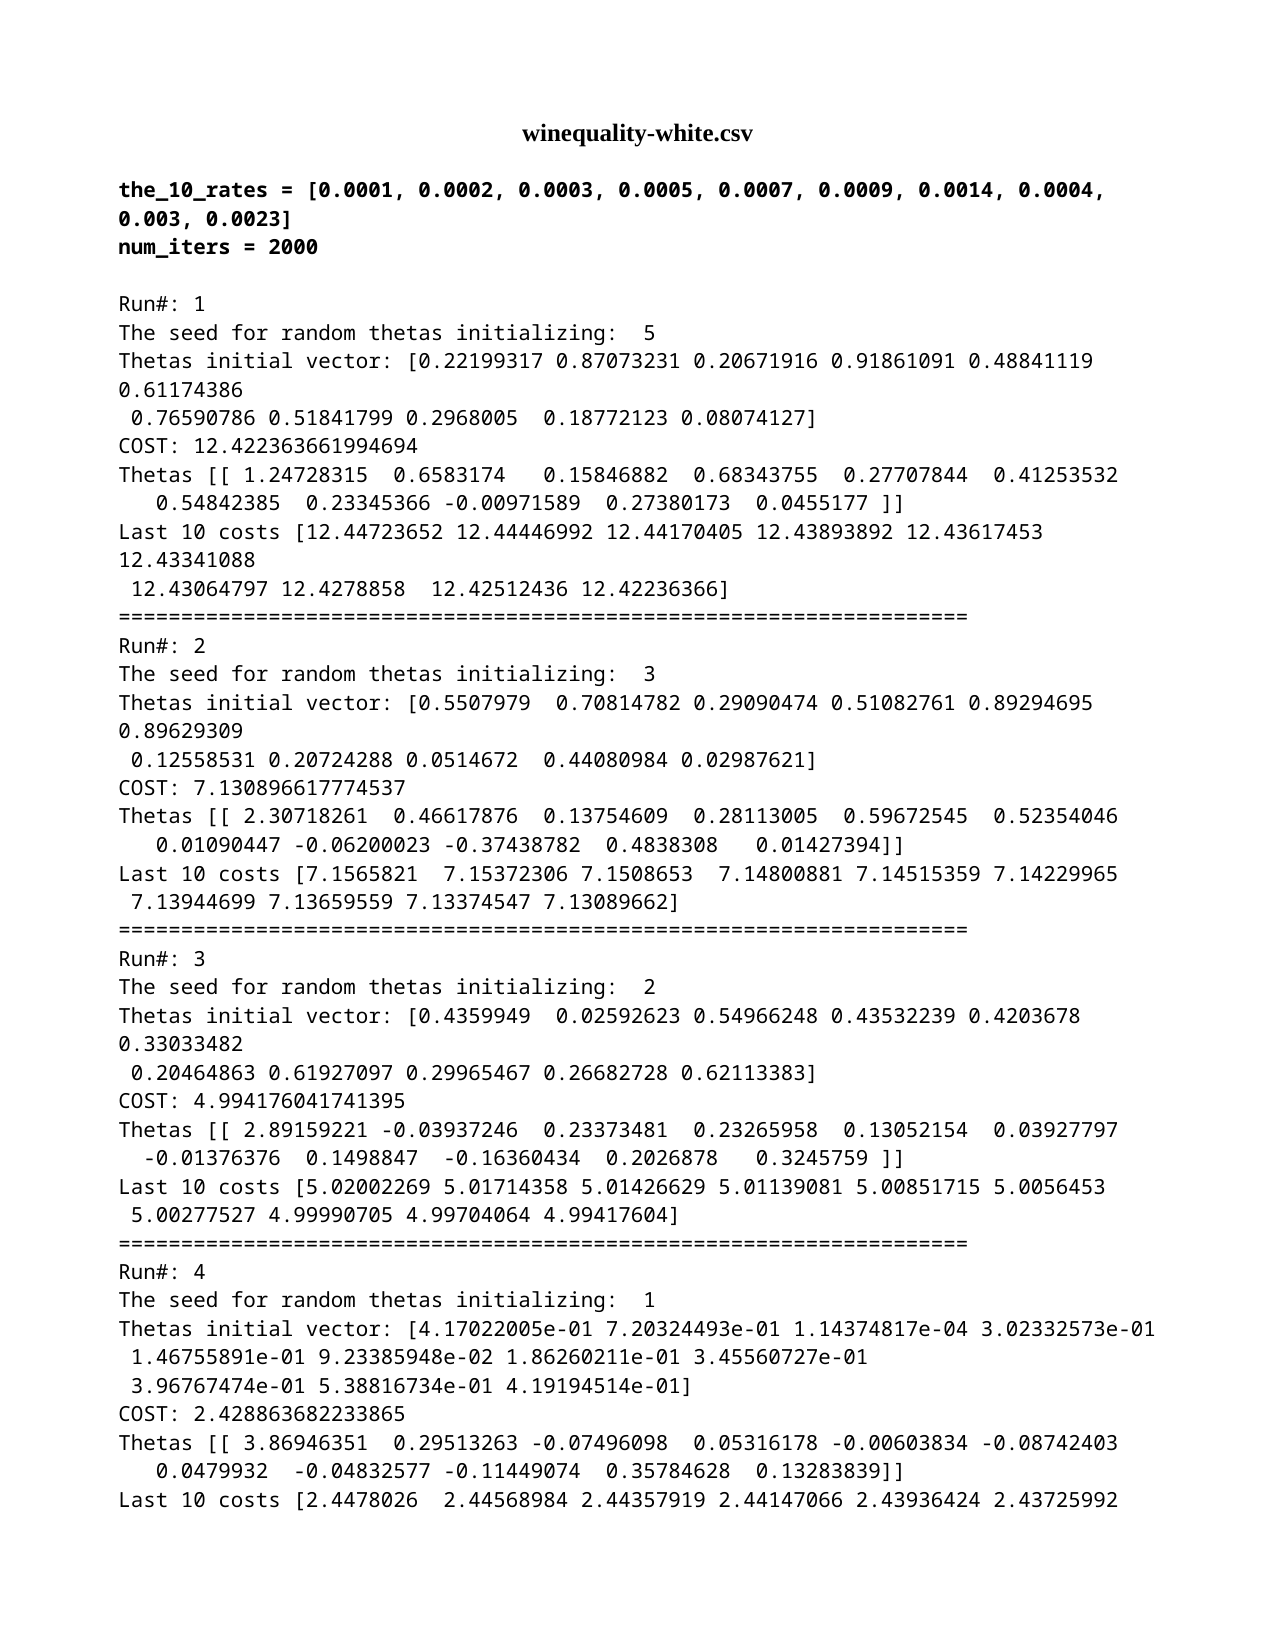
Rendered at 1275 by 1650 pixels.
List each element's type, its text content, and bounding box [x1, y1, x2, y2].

text 0.0479932 -0.04832577 -0.11449074 0.35784628 0.13283839]] [118, 1456, 1157, 1485]
text 3.96767474e-01 5.38816734e-01 4.19194514e-01] [118, 1371, 1157, 1399]
text ==================================================================== [118, 1229, 1157, 1257]
text Thetas [[ 1.24728315 0.6583174 0.15846882 0.68343755 0.27707844 0.41253532 [118, 460, 1157, 488]
text The seed for random thetas initializing: 3 [118, 659, 1157, 688]
text 0.20464863 0.61927097 0.29965467 0.26682728 0.62113383] [118, 1058, 1157, 1086]
text 12.43064797 12.4278858 12.42512436 12.42236366] [118, 574, 1157, 602]
text The seed for random thetas initializing: 5 [118, 318, 1157, 346]
text winequality-white.csv [118, 118, 1157, 147]
text 0.12558531 0.20724288 0.0514672 0.44080984 0.02987621] [118, 745, 1157, 773]
text Run#: 1 [118, 289, 1157, 318]
text ==================================================================== [118, 602, 1157, 631]
text Thetas [[ 2.30718261 0.46617876 0.13754609 0.28113005 0.59672545 0.52354046 [118, 802, 1157, 830]
text 1.46755891e-01 9.23385948e-02 1.86260211e-01 3.45560727e-01 [118, 1342, 1157, 1371]
text 0.54842385 0.23345366 -0.00971589 0.27380173 0.0455177 ]] [118, 488, 1157, 517]
text Run#: 4 [118, 1257, 1157, 1286]
text Last 10 costs [2.4478026 2.44568984 2.44357919 2.44147066 2.43936424 2.43725992 [118, 1485, 1157, 1513]
text COST: 4.994176041741395 [118, 1086, 1157, 1115]
text the_10_rates = [0.0001, 0.0002, 0.0003, 0.0005, 0.0007, 0.0009, 0.0014, 0.0004, 0.003, 0.0023] [118, 176, 1157, 232]
text The seed for random thetas initializing: 2 [118, 972, 1157, 1001]
text Run#: 2 [118, 631, 1157, 659]
text The seed for random thetas initializing: 1 [118, 1286, 1157, 1314]
text Last 10 costs [5.02002269 5.01714358 5.01426629 5.01139081 5.00851715 5.0056453 [118, 1172, 1157, 1200]
text Run#: 3 [118, 944, 1157, 972]
text ==================================================================== [118, 916, 1157, 944]
text COST: 12.422363661994694 [118, 432, 1157, 460]
text -0.01376376 0.1498847 -0.16360434 0.2026878 0.3245759 ]] [118, 1143, 1157, 1172]
text COST: 7.130896617774537 [118, 773, 1157, 802]
text num_iters = 2000 [118, 232, 1157, 261]
text Thetas initial vector: [0.4359949 0.02592623 0.54966248 0.43532239 0.4203678 0.33033482 [118, 1001, 1157, 1058]
text Thetas [[ 2.89159221 -0.03937246 0.23373481 0.23265958 0.13052154 0.03927797 [118, 1115, 1157, 1143]
text Last 10 costs [7.1565821 7.15372306 7.1508653 7.14800881 7.14515359 7.14229965 [118, 859, 1157, 887]
text Thetas initial vector: [0.5507979 0.70814782 0.29090474 0.51082761 0.89294695 0.89629309 [118, 688, 1157, 745]
text Thetas [[ 3.86946351 0.29513263 -0.07496098 0.05316178 -0.00603834 -0.08742403 [118, 1428, 1157, 1456]
text Last 10 costs [12.44723652 12.44446992 12.44170405 12.43893892 12.43617453 12.43341088 [118, 517, 1157, 574]
text Thetas initial vector: [4.17022005e-01 7.20324493e-01 1.14374817e-04 3.02332573e-01 [118, 1314, 1157, 1342]
text 5.00277527 4.99990705 4.99704064 4.99417604] [118, 1200, 1157, 1229]
text 7.13944699 7.13659559 7.13374547 7.13089662] [118, 887, 1157, 916]
text COST: 2.428863682233865 [118, 1399, 1157, 1428]
text 0.01090447 -0.06200023 -0.37438782 0.4838308 0.01427394]] [118, 830, 1157, 859]
text 0.76590786 0.51841799 0.2968005 0.18772123 0.08074127] [118, 403, 1157, 432]
text Thetas initial vector: [0.22199317 0.87073231 0.20671916 0.91861091 0.48841119 0.61174386 [118, 346, 1157, 403]
